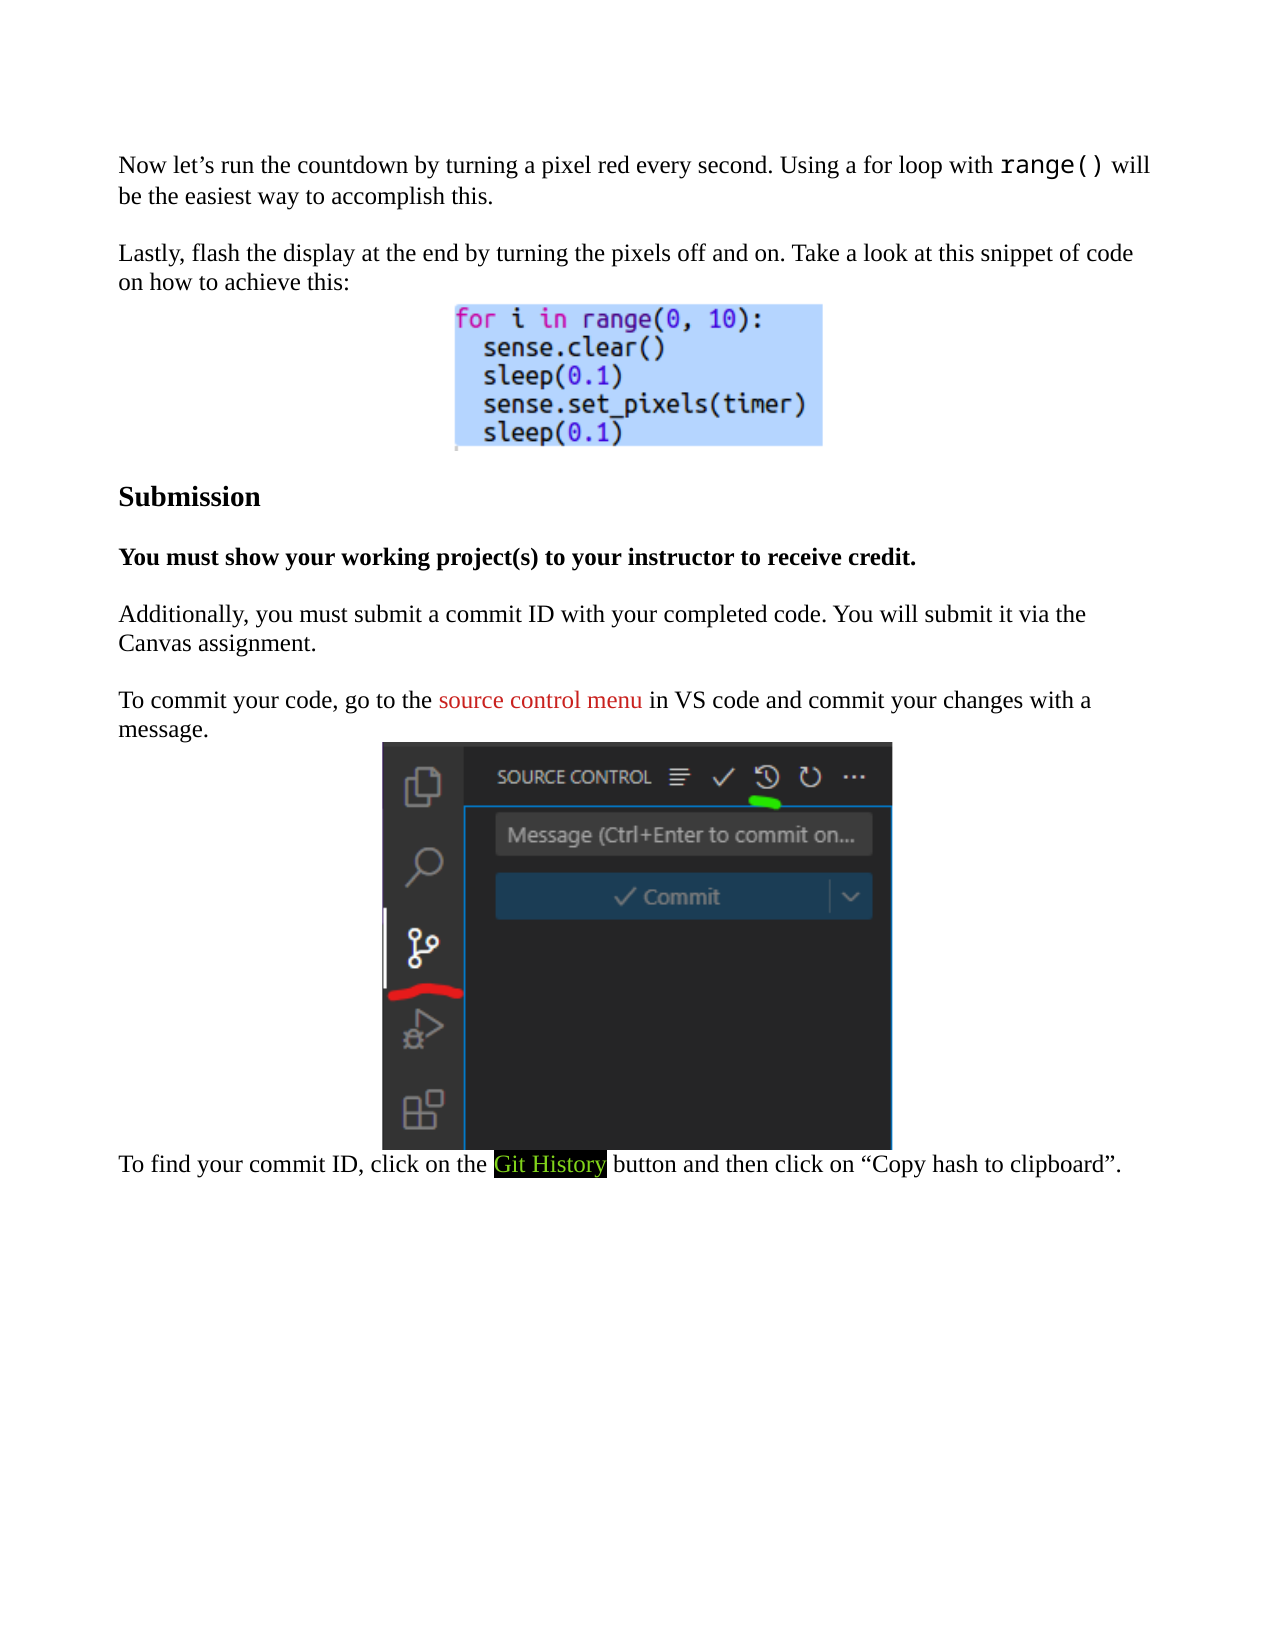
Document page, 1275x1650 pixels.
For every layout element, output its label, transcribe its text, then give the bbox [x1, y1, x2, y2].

text Lastly, flash the display at the end by turning the pixels off and on. Take a look at this snippet of code on how to achieve this: [118, 238, 1157, 296]
text Now let’s run the countdown by turning a pixel red every second. Using a for loop with range() will be the easiest way to accomplish this. [118, 147, 1157, 210]
picture [452, 296, 823, 451]
text Additionally, you must submit a commit ID with your completed code. You will submit it via the Canvas assignment. [118, 599, 1157, 657]
text To find your commit ID, click on the Git History button and then click on “Copy hash to clipboard”. [118, 743, 1157, 1178]
picture [382, 742, 893, 1150]
text You must show your working project(s) to your instructor to receive credit. [118, 542, 1157, 570]
text To commit your code, go to the source control menu in VS code and commit your changes with a message. [118, 685, 1157, 743]
text Submission [118, 479, 1157, 513]
